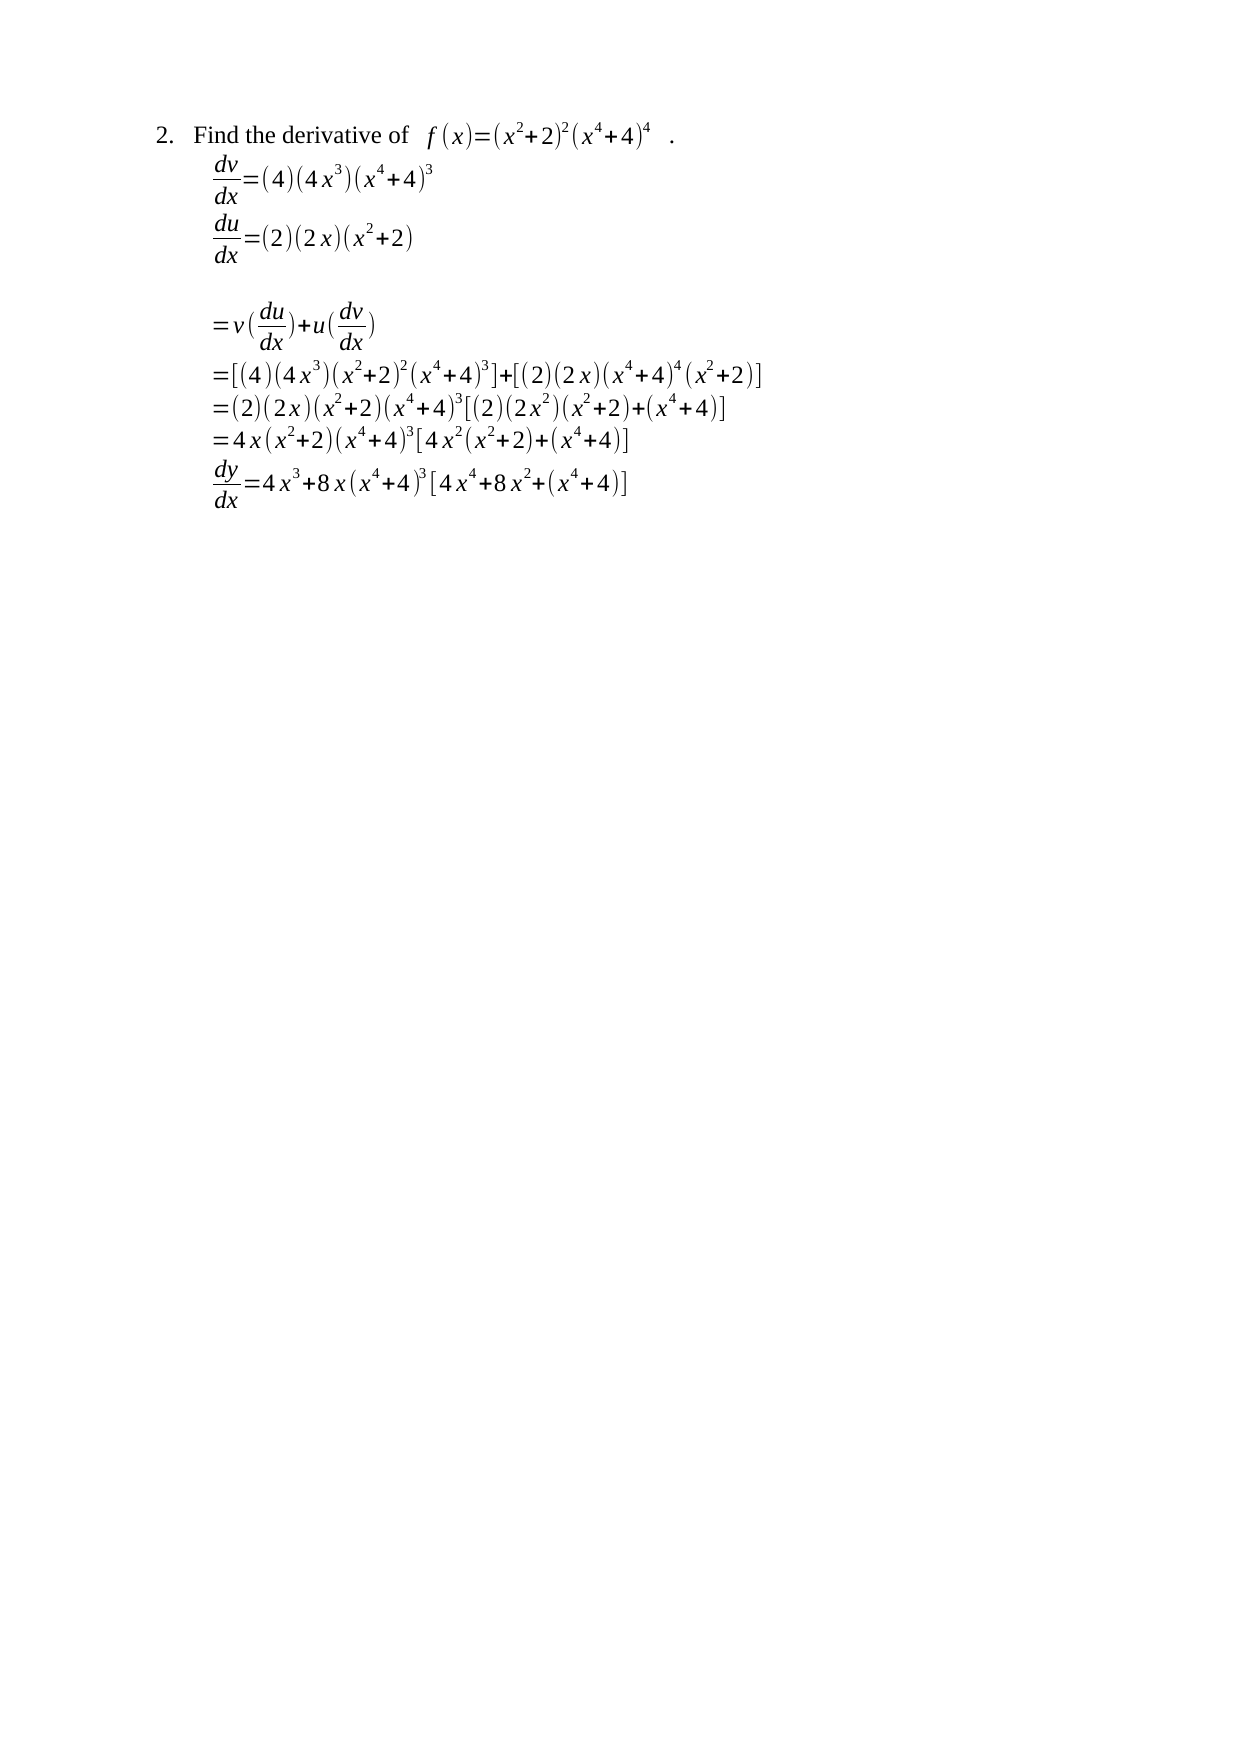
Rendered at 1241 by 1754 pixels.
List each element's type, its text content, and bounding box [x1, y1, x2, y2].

list Find the derivative of. [156, 118, 1122, 514]
